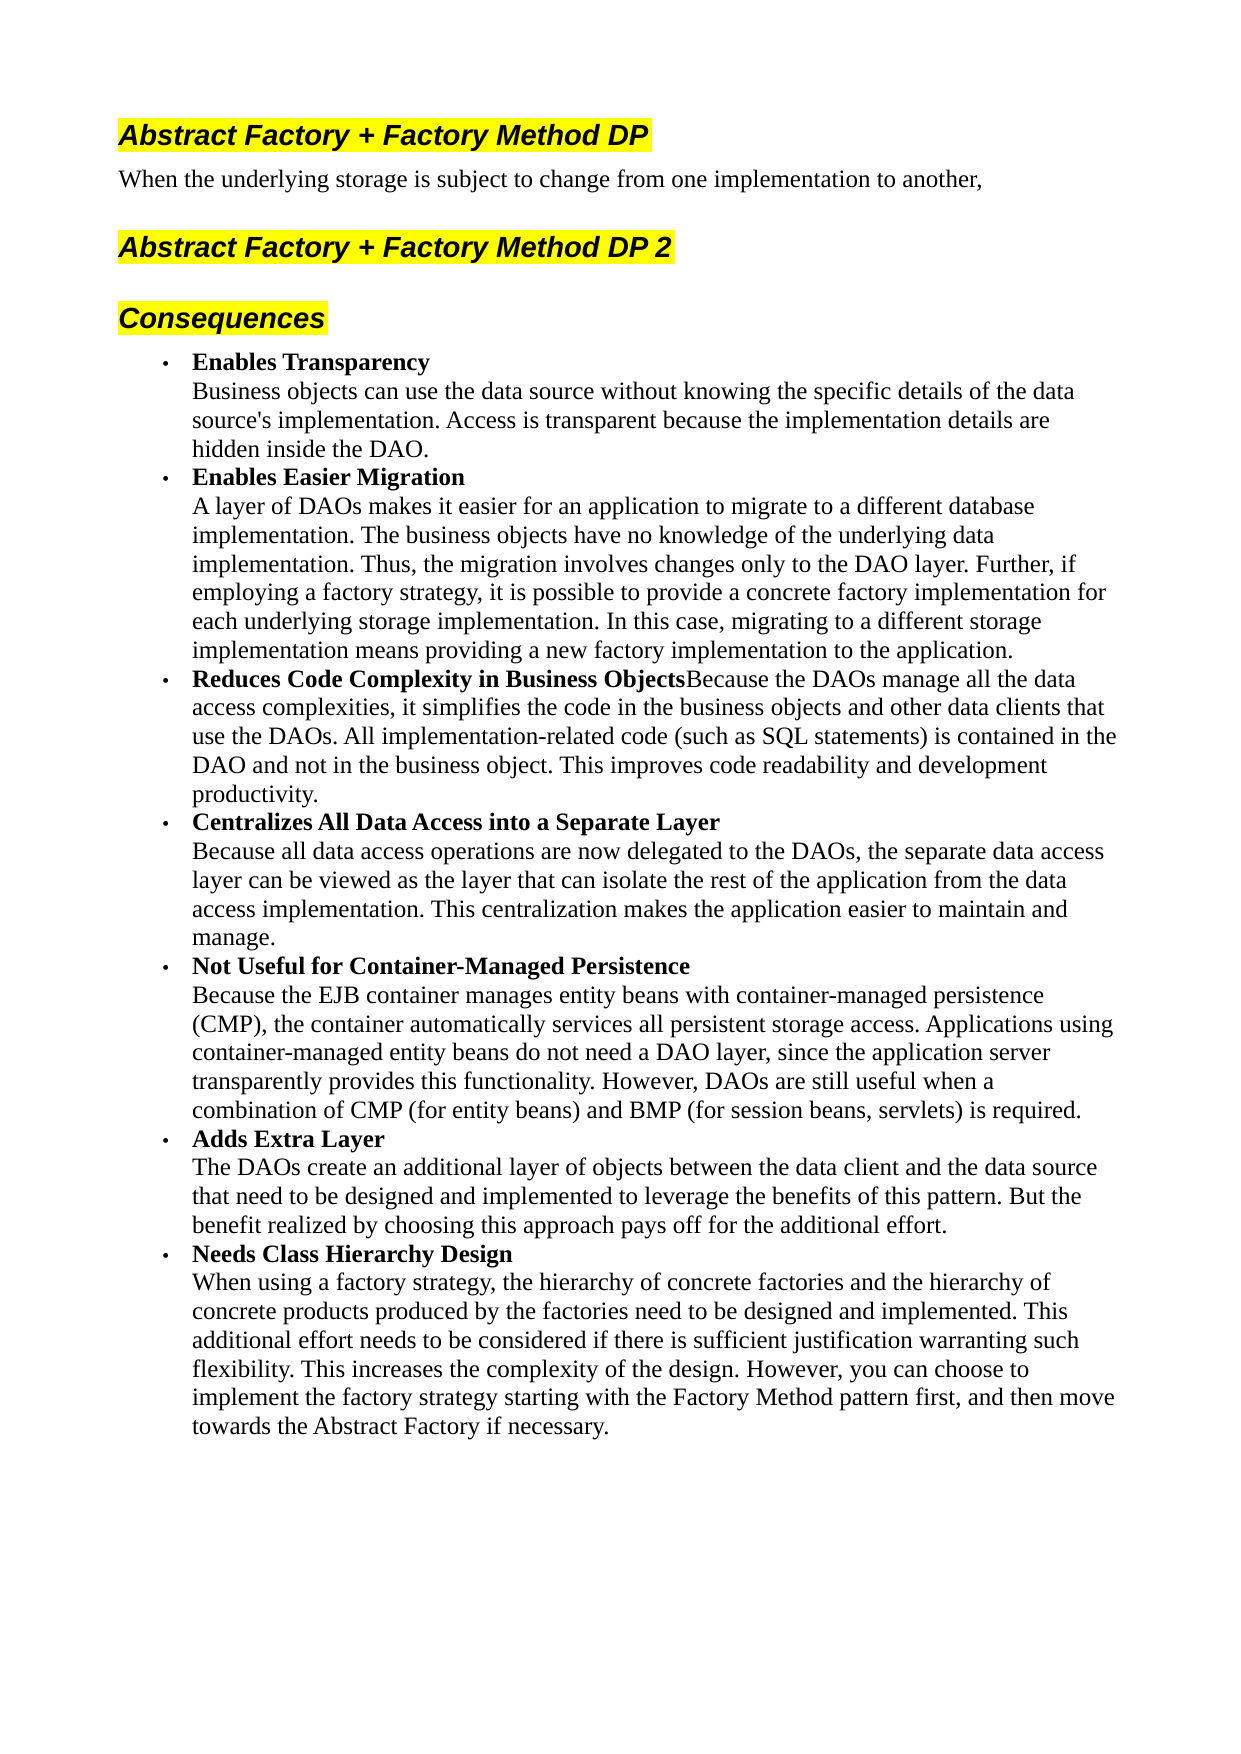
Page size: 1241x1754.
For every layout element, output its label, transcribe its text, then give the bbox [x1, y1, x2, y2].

text When the underlying storage is subject to change from one implementation to another, [118, 164, 1122, 193]
list Adds Extra Layer The DAOs create an additional layer of objects between the data client and the data source that need to be designed and implemented to leverage the benefits of this pattern. But the benefit realized by choosing this approach pays off for the additional effort. [162, 1124, 1122, 1239]
list Enables Easier Migration A layer of DAOs makes it easier for an application to migrate to a different database implementation. The business objects have no knowledge of the underlying data implementation. Thus, the migration involves changes only to the DAO layer. Further, if employing a factory strategy, it is possible to provide a concrete factory implementation for each underlying storage implementation. In this case, migrating to a different storage implementation means providing a new factory implementation to the application. [162, 462, 1122, 664]
subtitle Consequences [118, 301, 1122, 335]
subtitle Abstract Factory + Factory Method DP [118, 118, 1122, 152]
list Reduces Code Complexity in Business ObjectsBecause the DAOs manage all the data access complexities, it simplifies the code in the business objects and other data clients that use the DAOs. All implementation-related code (such as SQL statements) is contained in the DAO and not in the business object. This improves code readability and development productivity. [162, 664, 1122, 807]
list Needs Class Hierarchy Design When using a factory strategy, the hierarchy of concrete factories and the hierarchy of concrete products produced by the factories need to be designed and implemented. This additional effort needs to be considered if there is sufficient justification warranting such flexibility. This increases the complexity of the design. However, you can choose to implement the factory strategy starting with the Factory Method pattern first, and then move towards the Abstract Factory if necessary. [162, 1239, 1122, 1440]
subtitle Abstract Factory + Factory Method DP 2 [118, 230, 1122, 264]
list Enables Transparency Business objects can use the data source without knowing the specific details of the data source's implementation. Access is transparent because the implementation details are hidden inside the DAO. [162, 347, 1122, 462]
list Not Useful for Container-Managed Persistence Because the EJB container manages entity beans with container-managed persistence (CMP), the container automatically services all persistent storage access. Applications using container-managed entity beans do not need a DAO layer, since the application server transparently provides this functionality. However, DAOs are still useful when a combination of CMP (for entity beans) and BMP (for session beans, servlets) is required. [162, 951, 1122, 1124]
list Centralizes All Data Access into a Separate Layer Because all data access operations are now delegated to the DAOs, the separate data access layer can be viewed as the layer that can isolate the rest of the application from the data access implementation. This centralization makes the application easier to maintain and manage. [162, 807, 1122, 951]
